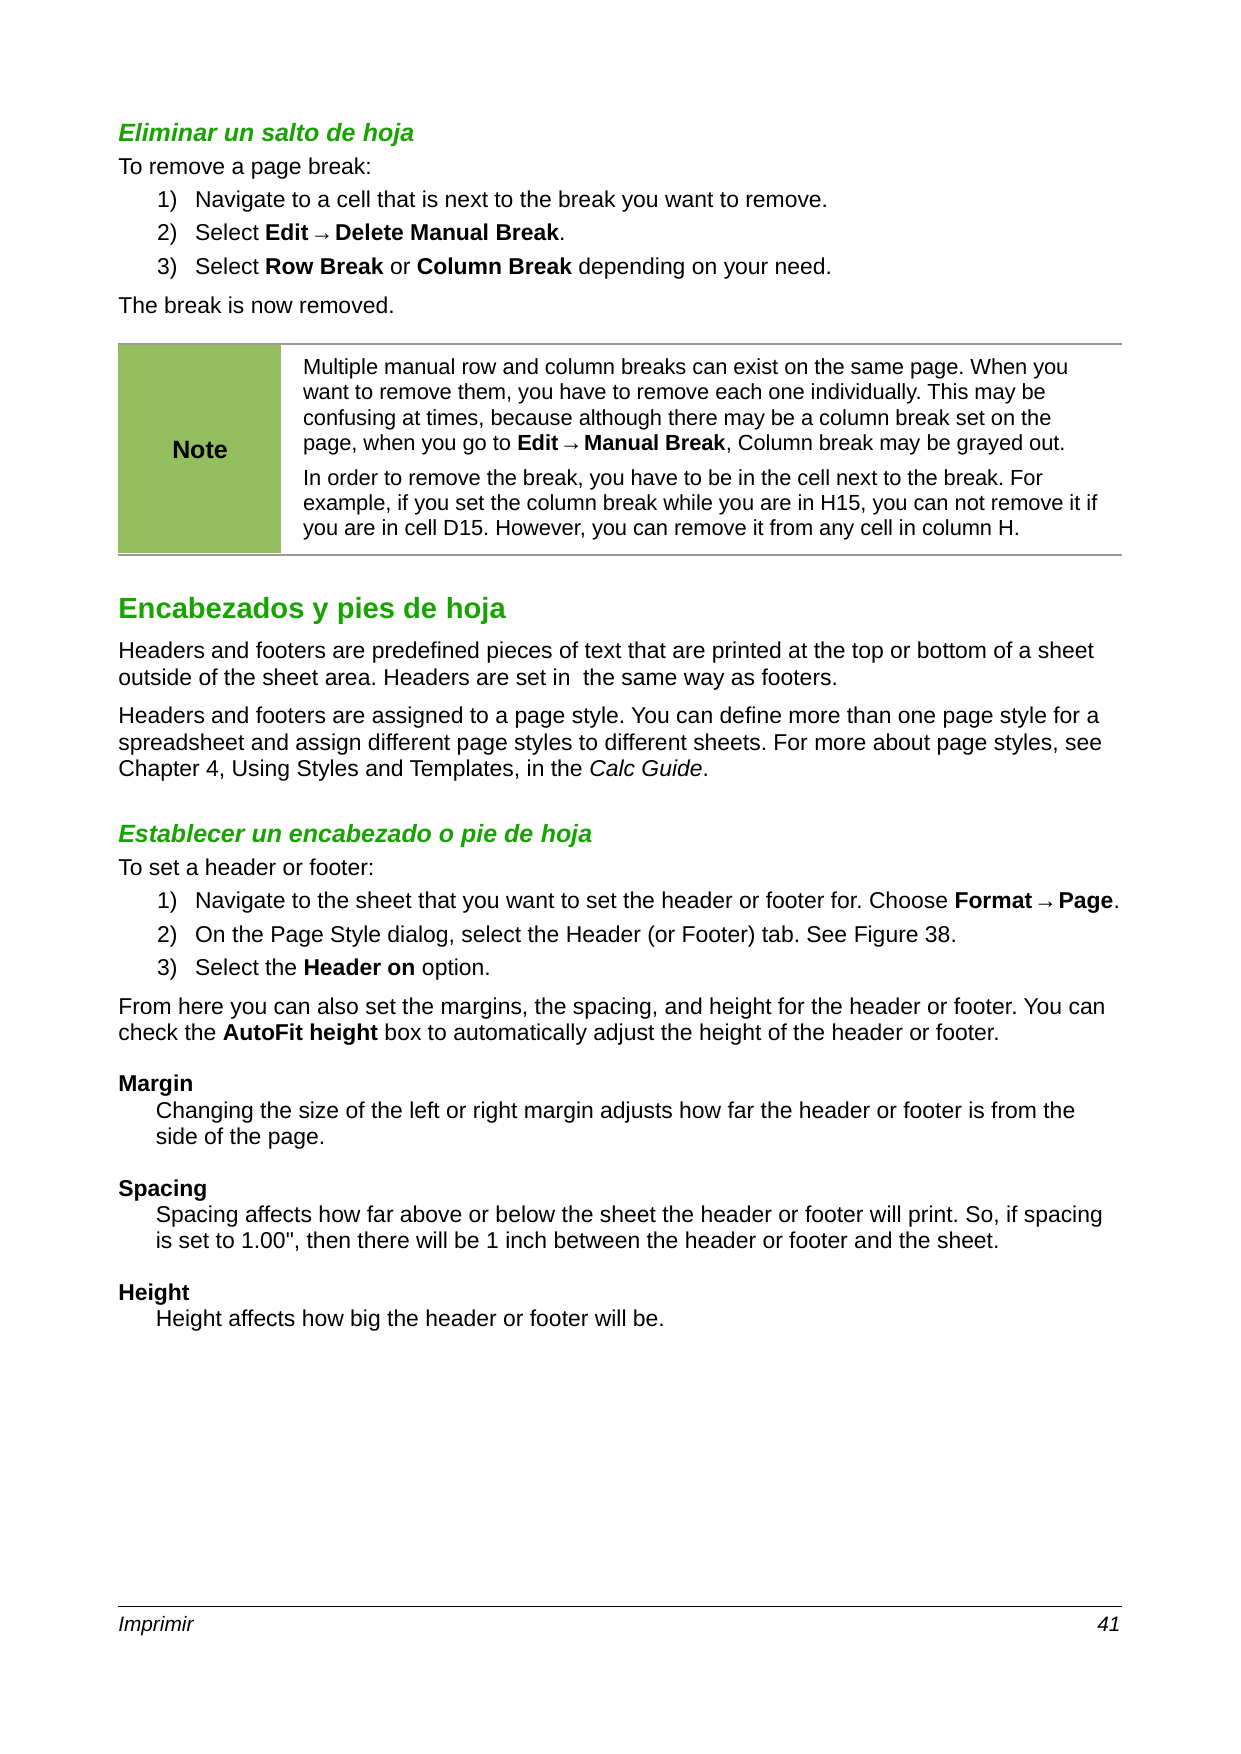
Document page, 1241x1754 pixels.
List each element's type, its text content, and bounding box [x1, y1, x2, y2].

list Navigate to a cell that is next to the break you want to remove. [177, 186, 1122, 212]
text The break is now removed. [118, 292, 1122, 318]
subtitle Encabezados y pies de hoja [118, 591, 1122, 625]
text Headers and footers are predefined pieces of text that are printed at the top or bottom of a sheet outside of the sheet area. Headers are set in the same way as footers. [118, 637, 1122, 690]
text Changing the size of the left or right margin adjusts how far the header or footer is from the side of the page. [156, 1097, 1122, 1149]
subtitle Establecer un encabezado o pie de hoja [118, 819, 1122, 848]
list Select the Header on option. [177, 954, 1122, 980]
subtitle Eliminar un salto de hoja [118, 118, 1122, 147]
list Select Edit → Delete Manual Break. [177, 218, 1122, 247]
text From here you can also set the margins, the spacing, and height for the header or footer. You can check the AutoFit height box to automatically adjust the height of the header or footer. [118, 993, 1122, 1045]
text Margin [118, 1070, 1122, 1097]
text Height affects how big the header or footer will be. [156, 1305, 1122, 1331]
list Navigate to the sheet that you want to set the header or footer for. Choose Format → Page. [177, 887, 1122, 915]
text Headers and footers are assigned to a page style. You can define more than one page style for a spreadsheet and assign different page styles to different sheets. For more about page styles, see Chapter 4, Using Styles and Templates, in the Calc Guide. [118, 702, 1122, 781]
table_header Note [118, 345, 281, 553]
list On the Page Style dialog, select the Header (or Footer) tab. See Figure 38. [177, 921, 1122, 948]
list Select Row Break or Column Break depending on your need. [177, 253, 1122, 279]
list To remove a page break: [118, 153, 1122, 179]
text Height [118, 1278, 1122, 1305]
text Spacing affects how far above or below the sheet the header or footer will print. So, if spacing is set to 1.00", then there will be 1 inch between the header or footer and the sheet. [156, 1201, 1122, 1253]
list To set a header or footer: [118, 854, 1122, 880]
text Spacing [118, 1174, 1122, 1201]
table_header Multiple manual row and column breaks can exist on the same page. When you want to remove them, you have to remove each one individually. This may be confusing at times, because although there may be a column break set on the page, when you go to Edit → Manual Break, Column break may be grayed out. In order to remove the break, you have to be in the cell next to the break. For example, if you set the column break while you are in H15, you can not remove it if you are in cell D15. However, you can remove it from any cell in column H. [281, 345, 1122, 553]
